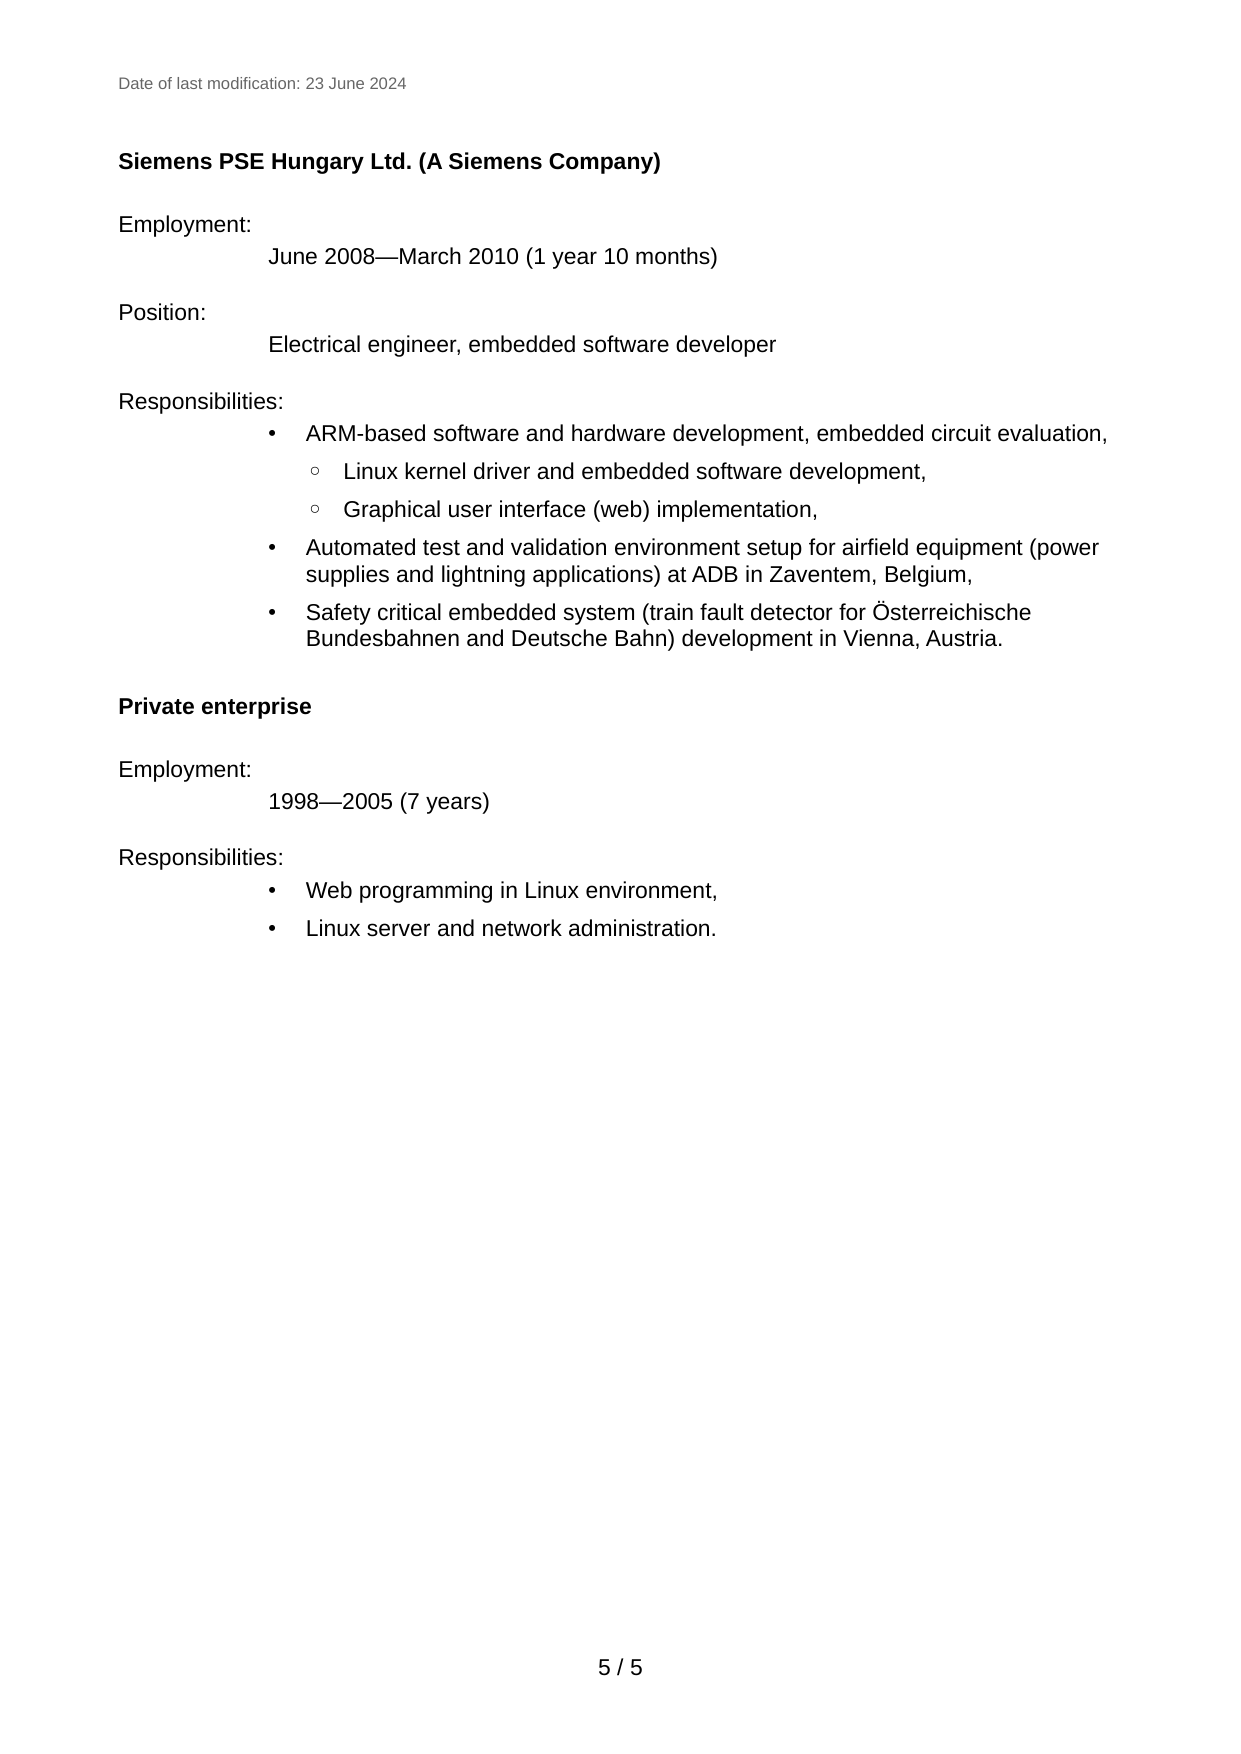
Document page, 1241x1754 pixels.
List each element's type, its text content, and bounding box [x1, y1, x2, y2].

title Position: [118, 299, 1122, 325]
list Web programming in Linux environment, [268, 877, 1122, 903]
text June 2008—March 2010 (1 year 10 months) [118, 243, 1122, 269]
list Automated test and validation environment setup for airfield equipment (power supplies and lightning applications) at ADB in Zaventem, Belgium, [268, 534, 1122, 587]
title Responsibilities: [118, 388, 1122, 414]
title Employment: [118, 756, 1122, 782]
text Electrical engineer, embedded software developer [118, 331, 1122, 358]
text 1998—2005 (7 years) [118, 788, 1122, 814]
subtitle Siemens PSE Hungary Ltd. (A Siemens Company) [118, 148, 1122, 174]
list Linux server and network administration. [268, 915, 1122, 941]
subtitle Private enterprise [118, 693, 1122, 720]
title Employment: [118, 211, 1122, 237]
list Linux kernel driver and embedded software development, [306, 458, 1122, 484]
list Graphical user interface (web) implementation, [306, 496, 1122, 523]
list ARM-based software and hardware development, embedded circuit evaluation, [268, 420, 1122, 446]
list Safety critical embedded system (train fault detector for Österreichische Bundesbahnen and Deutsche Bahn) development in Vienna, Austria. [268, 599, 1122, 652]
title Responsibilities: [118, 844, 1122, 871]
